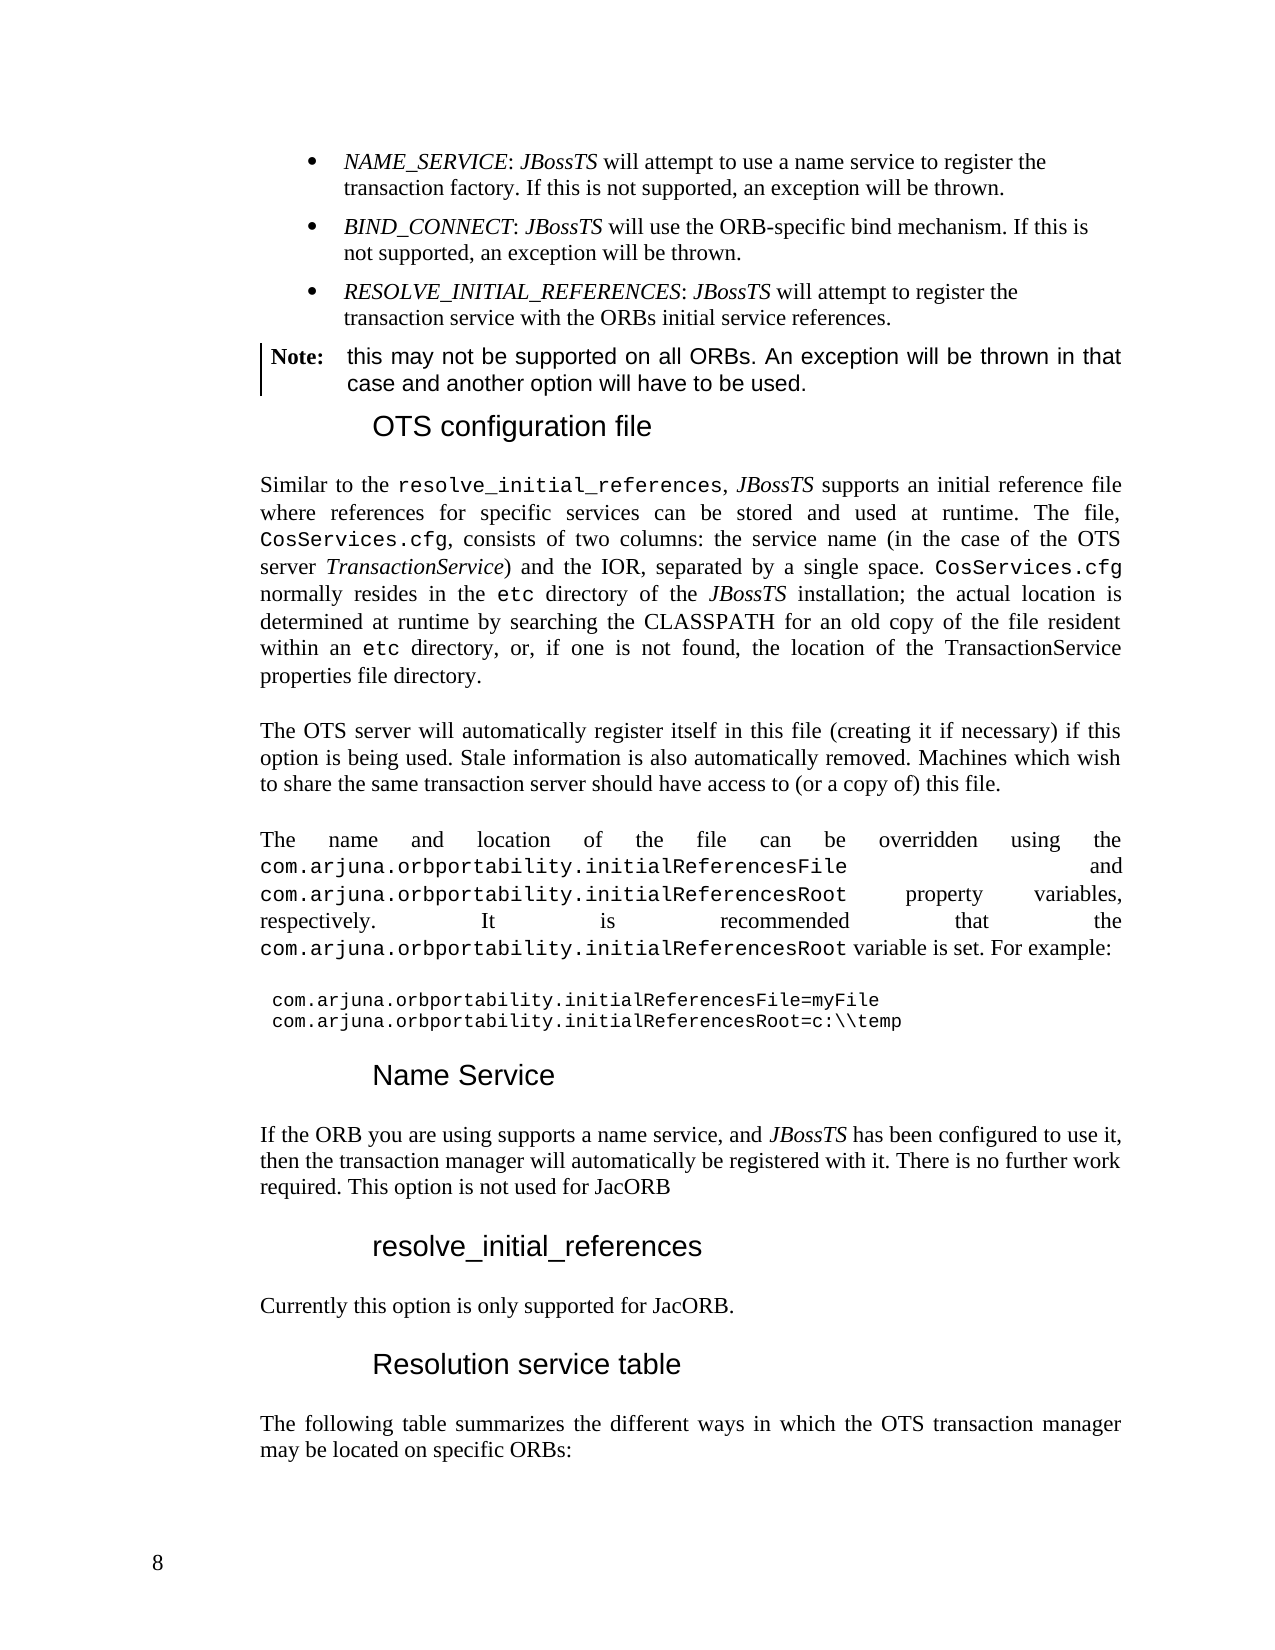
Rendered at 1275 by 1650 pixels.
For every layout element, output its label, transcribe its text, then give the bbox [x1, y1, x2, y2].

subtitle resolve_initial_references [148, 1229, 1122, 1262]
text The name and location of the file can be overridden using the com.arjuna.orbportability.initialReferencesFile and com.arjuna.orbportability.initialReferencesRoot property variables, respectively. It is recommended that the com.arjuna.orbportability.initialReferencesRoot variable is set. For example: [260, 826, 1122, 961]
subtitle Name Service [148, 1058, 1122, 1092]
text The OTS server will automatically register itself in this file (creating it if necessary) if this option is being used. Stale information is also automatically removed. Machines which wish to share the same transaction server should have access to (or a copy of) this file. [260, 718, 1122, 797]
text Currently this option is only supported for JacORB. [260, 1292, 1122, 1318]
text If the ORB you are using supports a name service, and JBossTS has been configured to use it, then the transaction manager will automatically be registered with it. There is no further work required. This option is not used for JacORB [260, 1121, 1122, 1200]
subtitle Resolution service table [148, 1347, 1122, 1381]
text Similar to the resolve_initial_references, JBossTS supports an initial reference file where references for specific services can be stored and used at runtime. The file, CosServices.cfg, consists of two columns: the service name (in the case of the OTS server TransactionService) and the IOR, separated by a single space. CosServices.cfg normally resides in the etc directory of the JBossTS installation; the actual location is determined at runtime by searching the CLASSPATH for an old copy of the file resident within an etc directory, or, if one is not found, the location of the TransactionService properties file directory. [260, 471, 1122, 688]
list RESOLVE_INITIAL_REFERENCES: JBossTS will attempt to register the transaction service with the ORBs initial service references. [308, 278, 1122, 331]
text The following table summarizes the different ways in which the OTS transaction manager may be located on specific ORBs: [260, 1410, 1122, 1463]
list BIND_CONNECT: JBossTS will use the ORB-specific bind mechanism. If this is not supported, an exception will be thrown. [308, 213, 1122, 266]
text com.arjuna.orbportability.initialReferencesFile=myFile com.arjuna.orbportability.initialReferencesRoot=c:\\temp [272, 991, 1122, 1033]
list this may not be supported on all ORBs. An exception will be thrown in that case and another option will have to be used. [262, 343, 1122, 396]
list NAME_SERVICE: JBossTS will attempt to use a name service to register the transaction factory. If this is not supported, an exception will be thrown. [308, 148, 1122, 200]
subtitle OTS configuration file [148, 409, 1122, 442]
